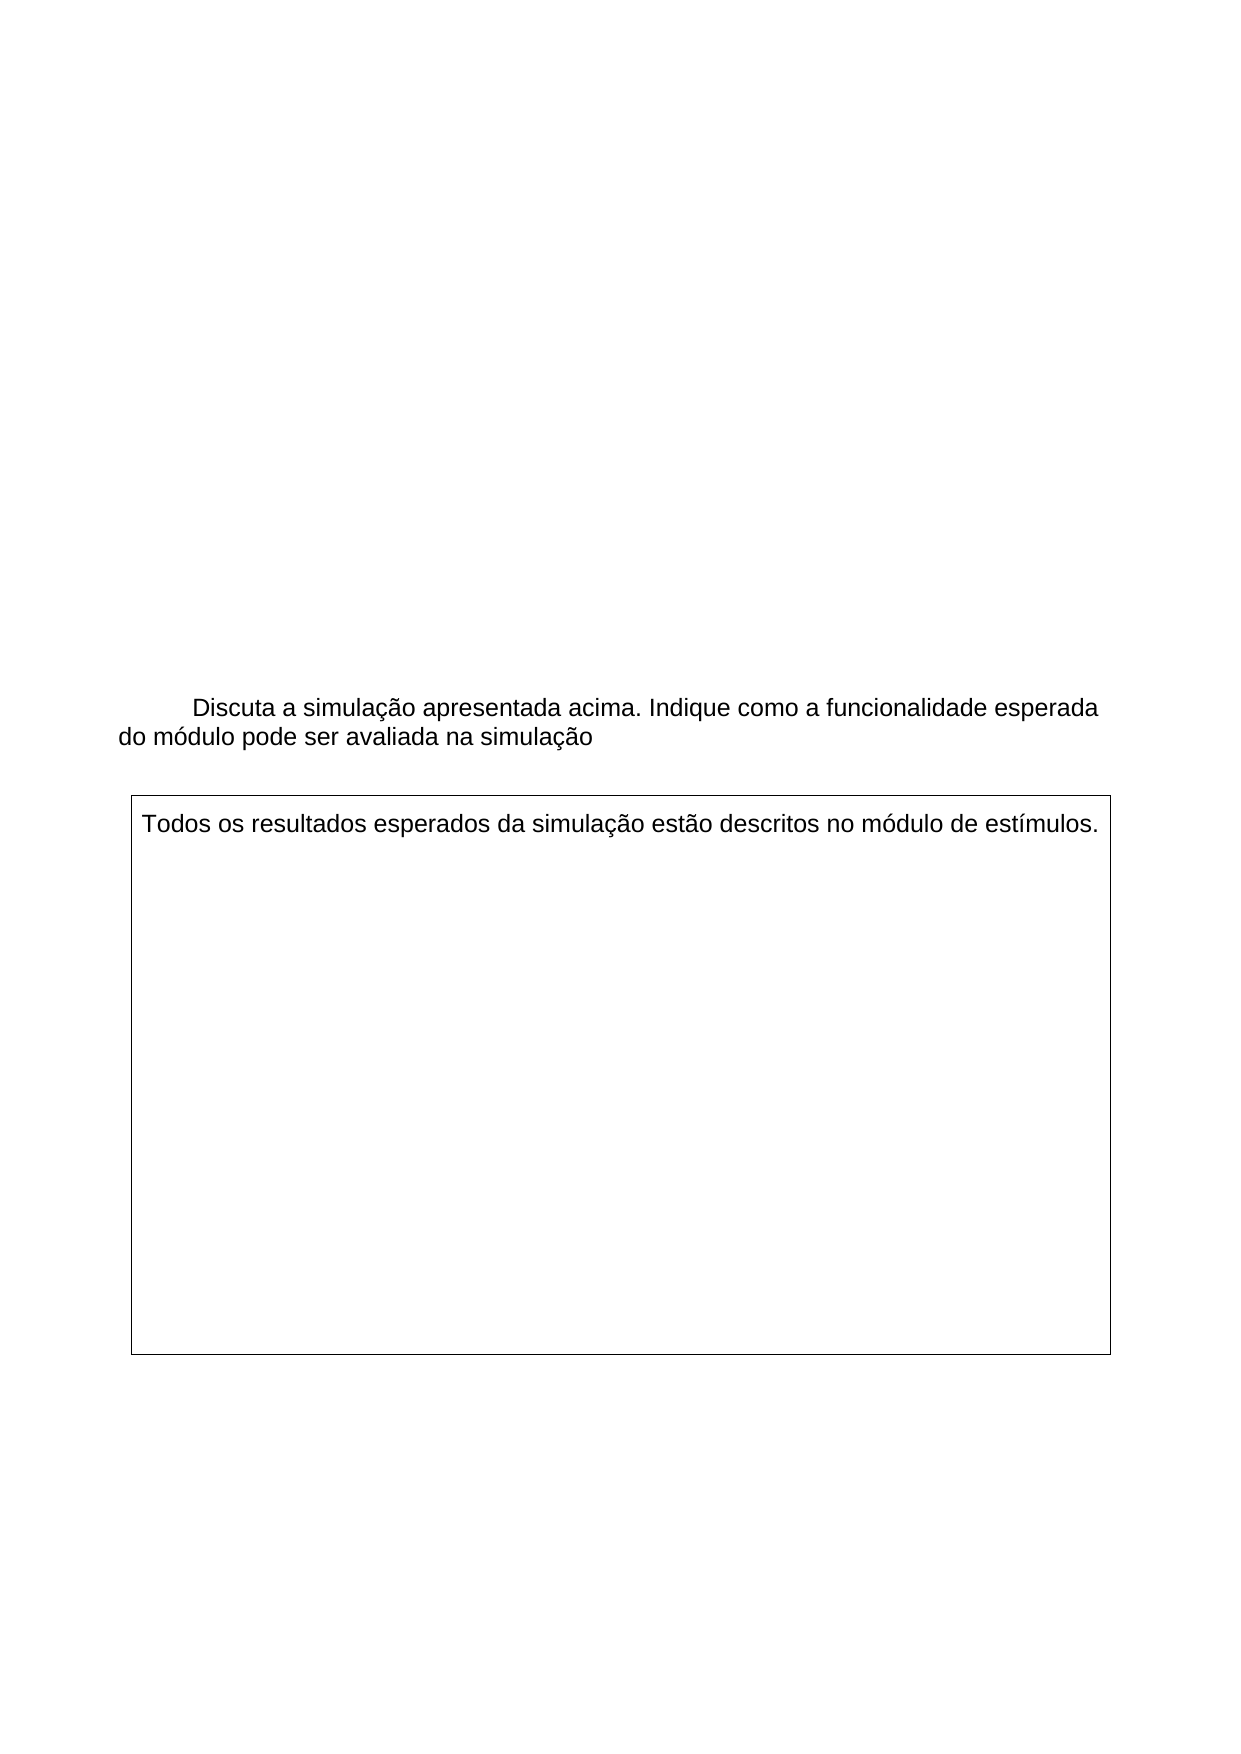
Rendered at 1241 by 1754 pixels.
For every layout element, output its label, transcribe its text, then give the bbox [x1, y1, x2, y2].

text Discuta a simulação apresentada acima. Indique como a funcionalidade esperada do módulo pode ser avaliada na simulação [118, 693, 1122, 751]
